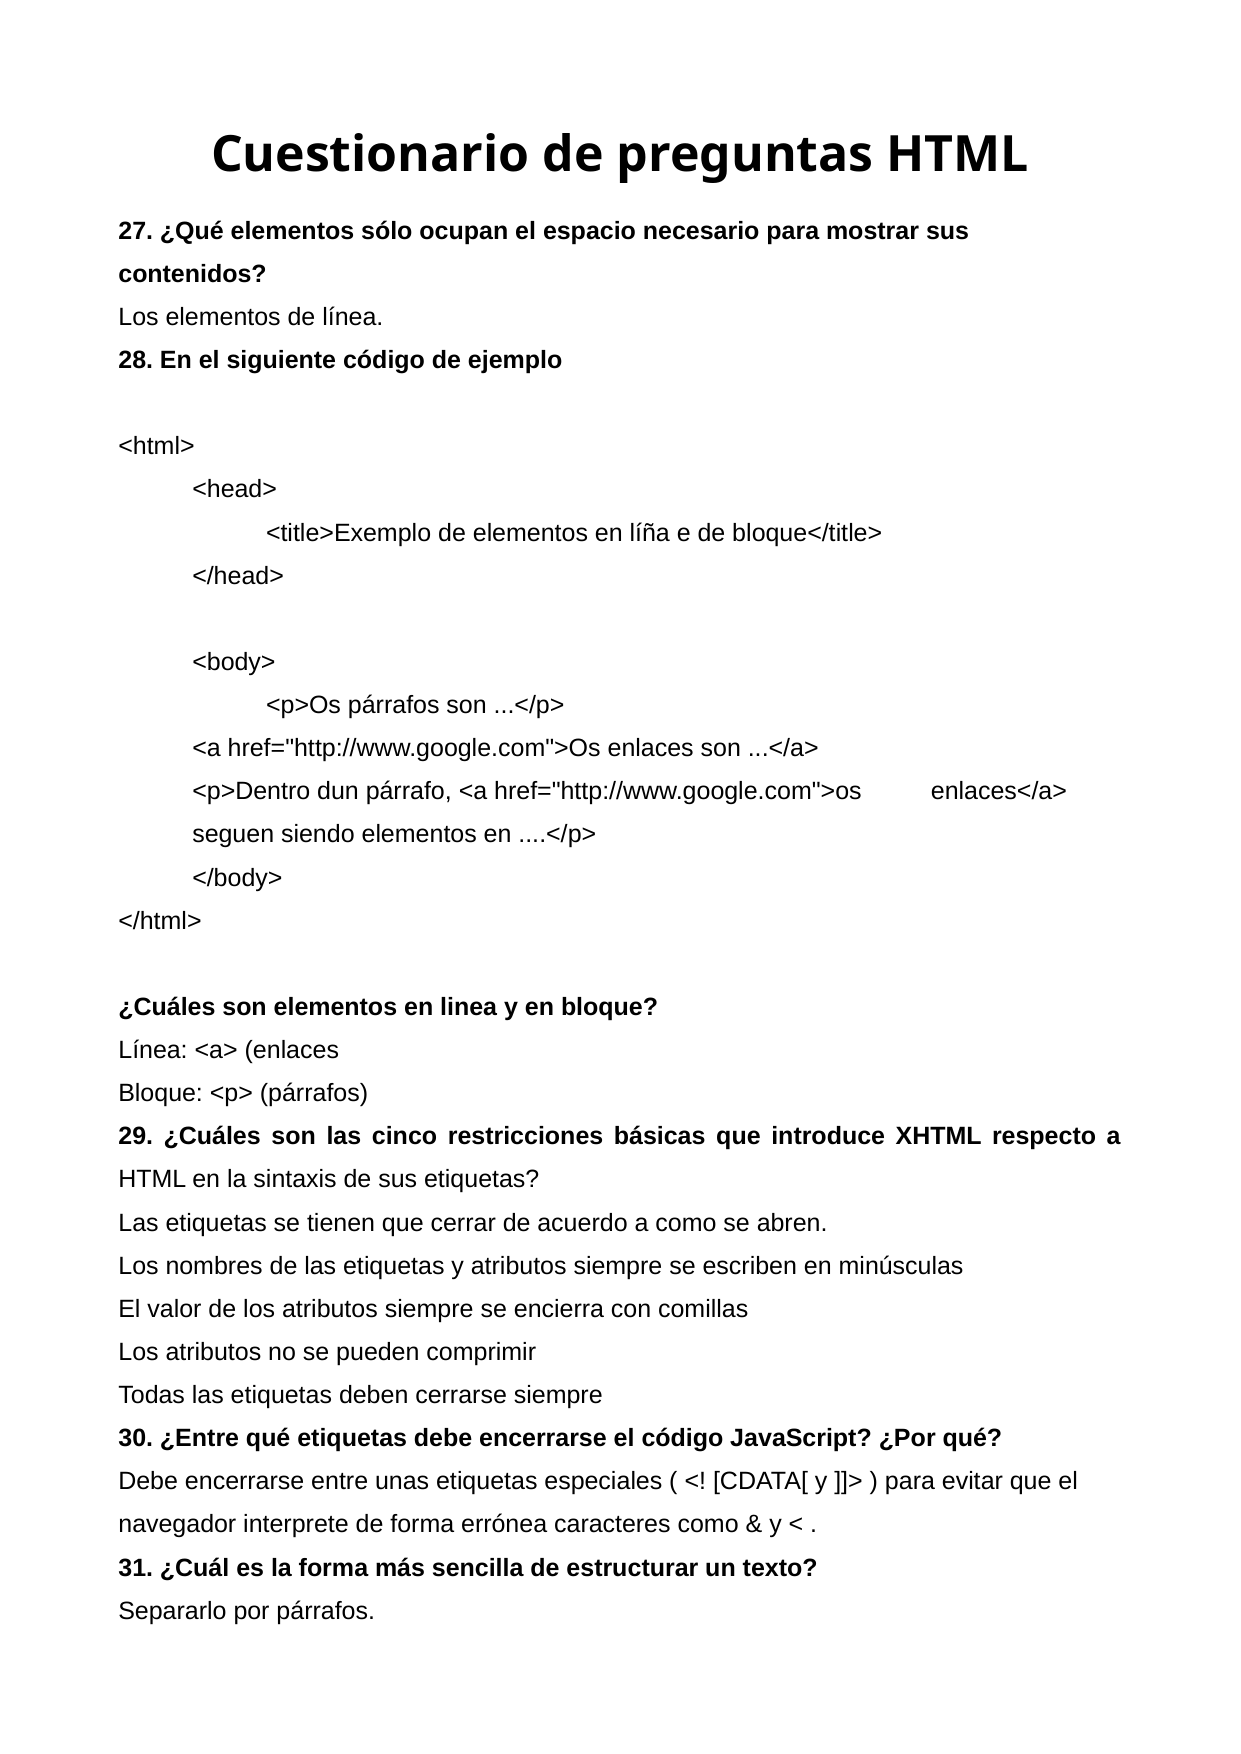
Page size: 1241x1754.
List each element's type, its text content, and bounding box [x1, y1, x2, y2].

text <p>Dentro dun párrafo, <a href="http://www.google.com">os enlaces</a> [118, 776, 1122, 805]
text 30. ¿Entre qué etiquetas debe encerrarse el código JavaScript? ¿Por qué? [118, 1423, 1122, 1452]
text seguen siendo elementos en ....</p> [118, 819, 1122, 848]
text </html> [118, 906, 1122, 934]
text Los elementos de línea. [118, 302, 1122, 331]
text Los nombres de las etiquetas y atributos siempre se escriben en minúsculas [118, 1251, 1122, 1279]
text Línea: <a> (enlaces [118, 1035, 1122, 1064]
text 29. ¿Cuáles son las cinco restricciones básicas que introduce XHTML respecto a HTML en la sintaxis de sus etiquetas? [118, 1121, 1122, 1193]
text Separarlo por párrafos. [118, 1596, 1122, 1624]
text Bloque: <p> (párrafos) [118, 1078, 1122, 1107]
text Todas las etiquetas deben cerrarse siempre [118, 1380, 1122, 1409]
text 31. ¿Cuál es la forma más sencilla de estructurar un texto? [118, 1553, 1122, 1581]
text <html> [118, 431, 1122, 460]
text 27. ¿Qué elementos sólo ocupan el espacio necesario para mostrar sus contenidos? [118, 216, 1122, 288]
text 28. En el siguiente código de ejemplo [118, 345, 1122, 374]
text <title>Exemplo de elementos en líña e de bloque</title> [118, 518, 1122, 546]
text <p>Os párrafos son ...</p> [118, 690, 1122, 719]
text Los atributos no se pueden comprimir [118, 1337, 1122, 1366]
text <body> [118, 647, 1122, 676]
text Las etiquetas se tienen que cerrar de acuerdo a como se abren. [118, 1208, 1122, 1236]
text </body> [118, 863, 1122, 891]
text Debe encerrarse entre unas etiquetas especiales ( <! [CDATA[ y ]]> ) para evitar que el navegador interprete de forma errónea caracteres como & y < . [118, 1466, 1122, 1538]
text ¿Cuáles son elementos en linea y en bloque? [118, 992, 1122, 1021]
text <a href="http://www.google.com">Os enlaces son ...</a> [118, 733, 1122, 762]
text </head> [118, 561, 1122, 589]
text El valor de los atributos siempre se encierra con comillas [118, 1294, 1122, 1323]
text <head> [118, 474, 1122, 503]
